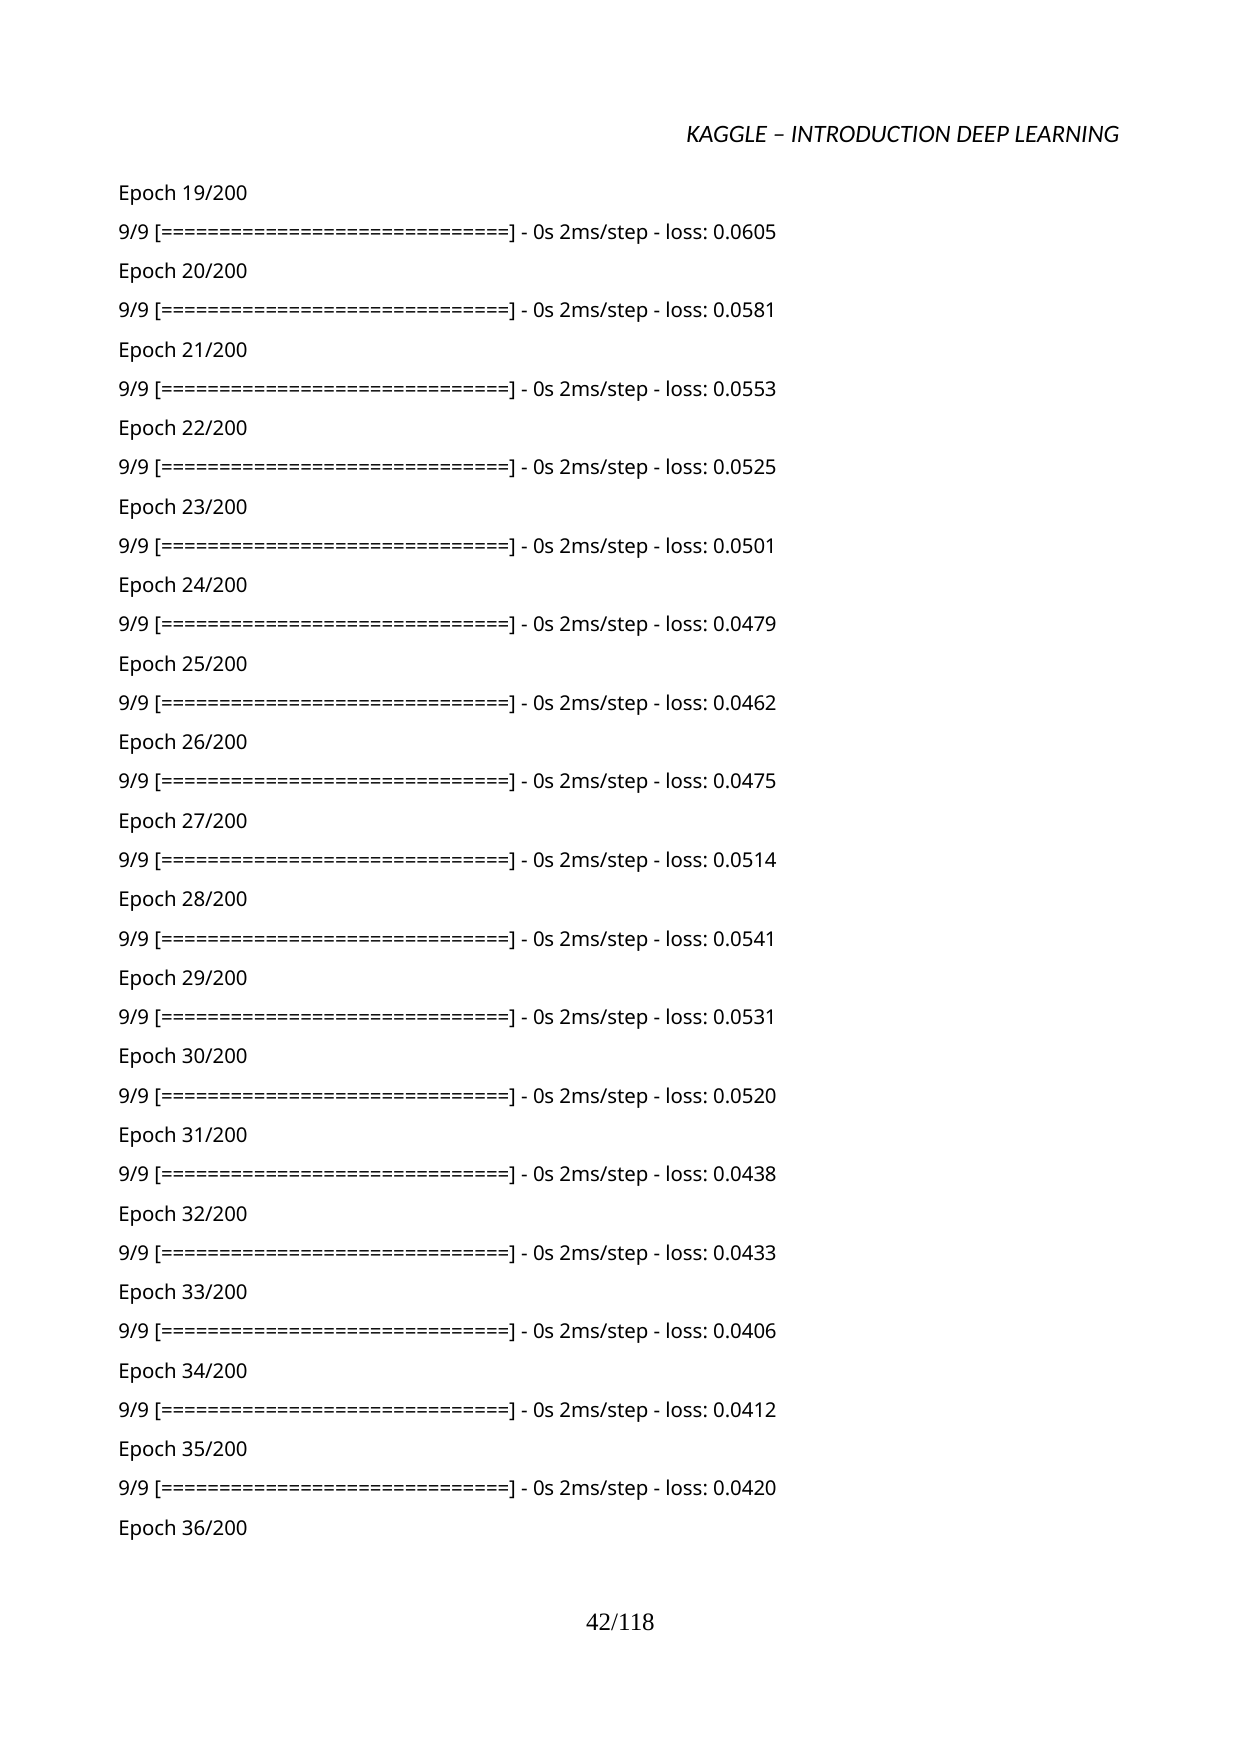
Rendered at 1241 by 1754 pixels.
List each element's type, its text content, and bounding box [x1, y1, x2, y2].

text Epoch 30/200 [118, 1042, 1122, 1070]
text 9/9 [==============================] - 0s 2ms/step - loss: 0.0462 [118, 689, 1122, 716]
text Epoch 29/200 [118, 963, 1122, 991]
text 9/9 [==============================] - 0s 2ms/step - loss: 0.0412 [118, 1396, 1122, 1423]
text Epoch 26/200 [118, 728, 1122, 756]
text 9/9 [==============================] - 0s 2ms/step - loss: 0.0520 [118, 1081, 1122, 1109]
text Epoch 22/200 [118, 414, 1122, 441]
text 9/9 [==============================] - 0s 2ms/step - loss: 0.0501 [118, 532, 1122, 559]
text Epoch 20/200 [118, 257, 1122, 284]
text Epoch 27/200 [118, 806, 1122, 834]
text Epoch 28/200 [118, 885, 1122, 913]
text 9/9 [==============================] - 0s 2ms/step - loss: 0.0475 [118, 767, 1122, 795]
text Epoch 34/200 [118, 1356, 1122, 1384]
text 9/9 [==============================] - 0s 2ms/step - loss: 0.0438 [118, 1160, 1122, 1188]
text 9/9 [==============================] - 0s 2ms/step - loss: 0.0479 [118, 610, 1122, 638]
text Epoch 31/200 [118, 1121, 1122, 1148]
text 9/9 [==============================] - 0s 2ms/step - loss: 0.0541 [118, 924, 1122, 952]
text 9/9 [==============================] - 0s 2ms/step - loss: 0.0525 [118, 453, 1122, 481]
text Epoch 19/200 [118, 178, 1122, 206]
text Epoch 32/200 [118, 1199, 1122, 1227]
text 9/9 [==============================] - 0s 2ms/step - loss: 0.0514 [118, 846, 1122, 873]
text Epoch 25/200 [118, 649, 1122, 677]
text 9/9 [==============================] - 0s 2ms/step - loss: 0.0433 [118, 1238, 1122, 1266]
text 9/9 [==============================] - 0s 2ms/step - loss: 0.0553 [118, 374, 1122, 402]
text Epoch 33/200 [118, 1278, 1122, 1305]
text 9/9 [==============================] - 0s 2ms/step - loss: 0.0581 [118, 296, 1122, 324]
text 9/9 [==============================] - 0s 2ms/step - loss: 0.0406 [118, 1317, 1122, 1345]
text Epoch 21/200 [118, 335, 1122, 363]
text 9/9 [==============================] - 0s 2ms/step - loss: 0.0605 [118, 217, 1122, 245]
text Epoch 36/200 [118, 1513, 1122, 1541]
text 9/9 [==============================] - 0s 2ms/step - loss: 0.0420 [118, 1474, 1122, 1502]
text Epoch 24/200 [118, 571, 1122, 598]
text Epoch 35/200 [118, 1435, 1122, 1462]
text Epoch 23/200 [118, 492, 1122, 520]
text 9/9 [==============================] - 0s 2ms/step - loss: 0.0531 [118, 1003, 1122, 1031]
